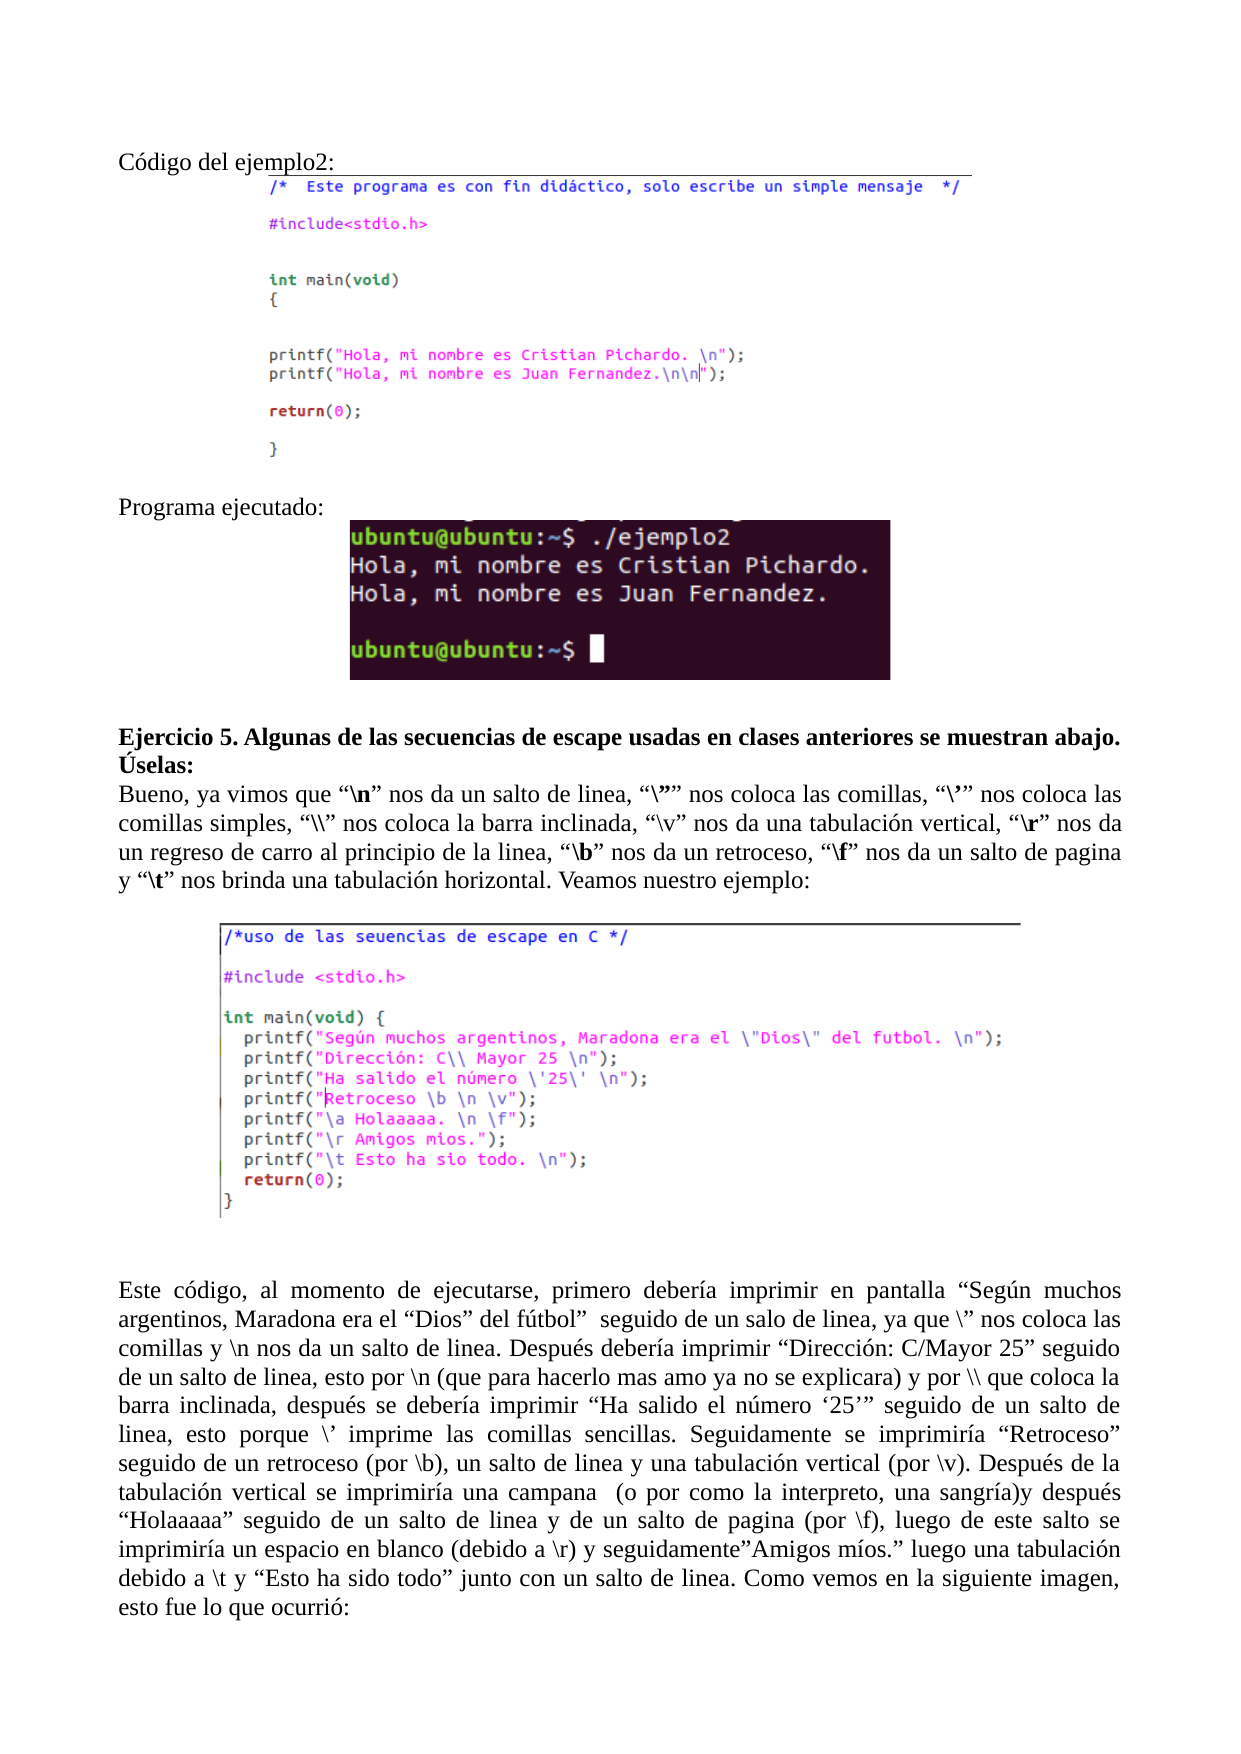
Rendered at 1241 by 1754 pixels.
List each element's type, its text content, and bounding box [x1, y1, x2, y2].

picture [268, 175, 972, 460]
picture [349, 520, 891, 680]
text Ejercicio 5. Algunas de las secuencias de escape usadas en clases anteriores se muestran abajo. Úselas: [118, 722, 1122, 779]
picture [219, 923, 1021, 1218]
text Este código, al momento de ejecutarse, primero debería imprimir en pantalla “Según muchos argentinos, Maradona era el “Dios” del fútbol” seguido de un salo de linea, ya que \” nos coloca las comillas y \n nos da un salto de linea. Después debería imprimir “Dirección: C/Mayor 25” seguido de un salto de linea, esto por \n (que para hacerlo mas amo ya no se explicara) y por \\ que coloca la barra inclinada, después se debería imprimir “Ha salido el número ‘25’” seguido de un salto de linea, esto porque \’ imprime las comillas sencillas. Seguidamente se imprimiría “Retroceso” seguido de un retroceso (por \b), un salto de linea y una tabulación vertical (por \v). Después de la tabulación vertical se imprimiría una campana (o por como la interpreto, una sangría)y después “Holaaaaa” seguido de un salto de linea y de un salto de pagina (por \f), luego de este salto se imprimiría un espacio en blanco (debido a \r) y seguidamente”Amigos míos.” luego una tabulación debido a \t y “Esto ha sido todo” junto con un salto de linea. Como vemos en la siguiente imagen, esto fue lo que ocurrió: [118, 1275, 1122, 1620]
text Programa ejecutado: [118, 492, 1122, 521]
text Bueno, ya vimos que “\n” nos da un salto de linea, “\”” nos coloca las comillas, “\’” nos coloca las comillas simples, “\\” nos coloca la barra inclinada, “\v” nos da una tabulación vertical, “\r” nos da un regreso de carro al principio de la linea, “\b” nos da un retroceso, “\f” nos da un salto de pagina y “\t” nos brinda una tabulación horizontal. Veamos nuestro ejemplo: [118, 779, 1122, 894]
text Código del ejemplo2: [118, 147, 1122, 176]
